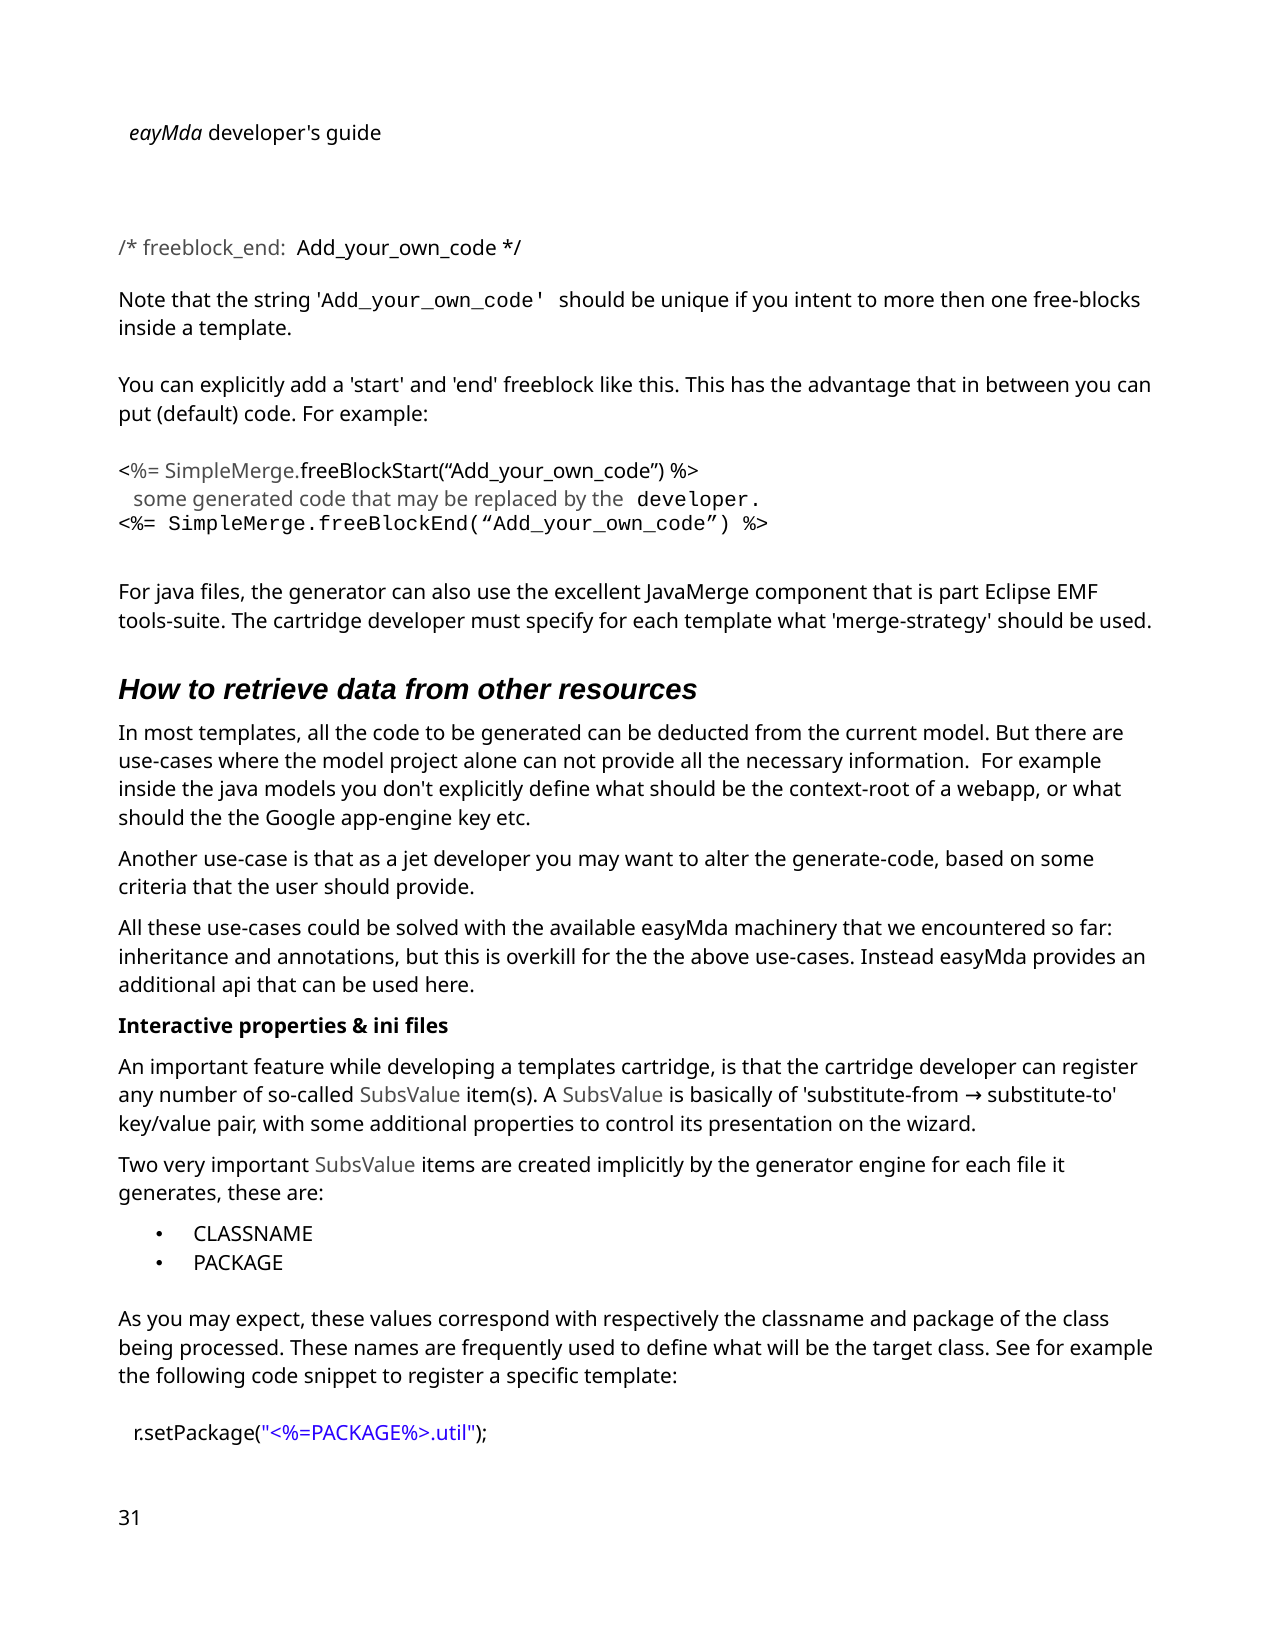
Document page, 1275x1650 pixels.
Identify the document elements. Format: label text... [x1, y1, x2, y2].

text For java files, the generator can also use the excellent JavaMerge component that is part Eclipse EMF tools-suite. The cartridge developer must specify for each template what 'merge-strategy' should be used. [118, 577, 1157, 634]
text some generated code that may be replaced by the developer. [118, 484, 1157, 513]
text /* freeblock_end: Add_your_own_code */ [118, 233, 1157, 261]
text Note that the string 'Add_your_own_code' should be unique if you intent to more then one free-blocks inside a template. [118, 285, 1157, 342]
text An important feature while developing a templates cartridge, is that the cartridge developer can register any number of so-called SubsValue item(s). A SubsValue is basically of 'substitute-from → substitute-to' key/value pair, with some additional properties to control its presentation on the wizard. [118, 1052, 1157, 1137]
text As you may expect, these values correspond with respectively the classname and package of the class being processed. These names are frequently used to define what will be the target class. See for example the following code snippet to register a specific template: [118, 1276, 1157, 1418]
text <%= SimpleMerge.freeBlockEnd(“Add_your_own_code”) %> [118, 513, 1157, 536]
list PACKAGE [156, 1248, 1157, 1276]
text You can explicitly add a 'start' and 'end' freeblock like this. This has the advantage that in between you can put (default) code. For example: [118, 370, 1157, 427]
text All these use-cases could be solved with the available easyMda machinery that we encountered so far: inheritance and annotations, but this is overkill for the the above use-cases. Instead easyMda provides an additional api that can be used here. [118, 913, 1157, 999]
text Interactive properties & ini files [118, 1011, 1157, 1039]
text r.setPackage("<%=PACKAGE%>.util"); [118, 1418, 1157, 1447]
text <%= SimpleMerge.freeBlockStart(“Add_your_own_code”) %> [118, 456, 1157, 484]
list CLASSNAME [156, 1219, 1157, 1248]
text Another use-case is that as a jet developer you may want to alter the generate-code, based on some criteria that the user should provide. [118, 844, 1157, 901]
text In most templates, all the code to be generated can be deducted from the current model. But there are use-cases where the model project alone can not provide all the necessary information. For example inside the java models you don't explicitly define what should be the context-root of a webapp, or what should the the Google app-engine key etc. [118, 718, 1157, 831]
text Two very important SubsValue items are created implicitly by the generator engine for each file it generates, these are: [118, 1150, 1157, 1207]
subtitle How to retrieve data from other resources [118, 672, 1157, 705]
